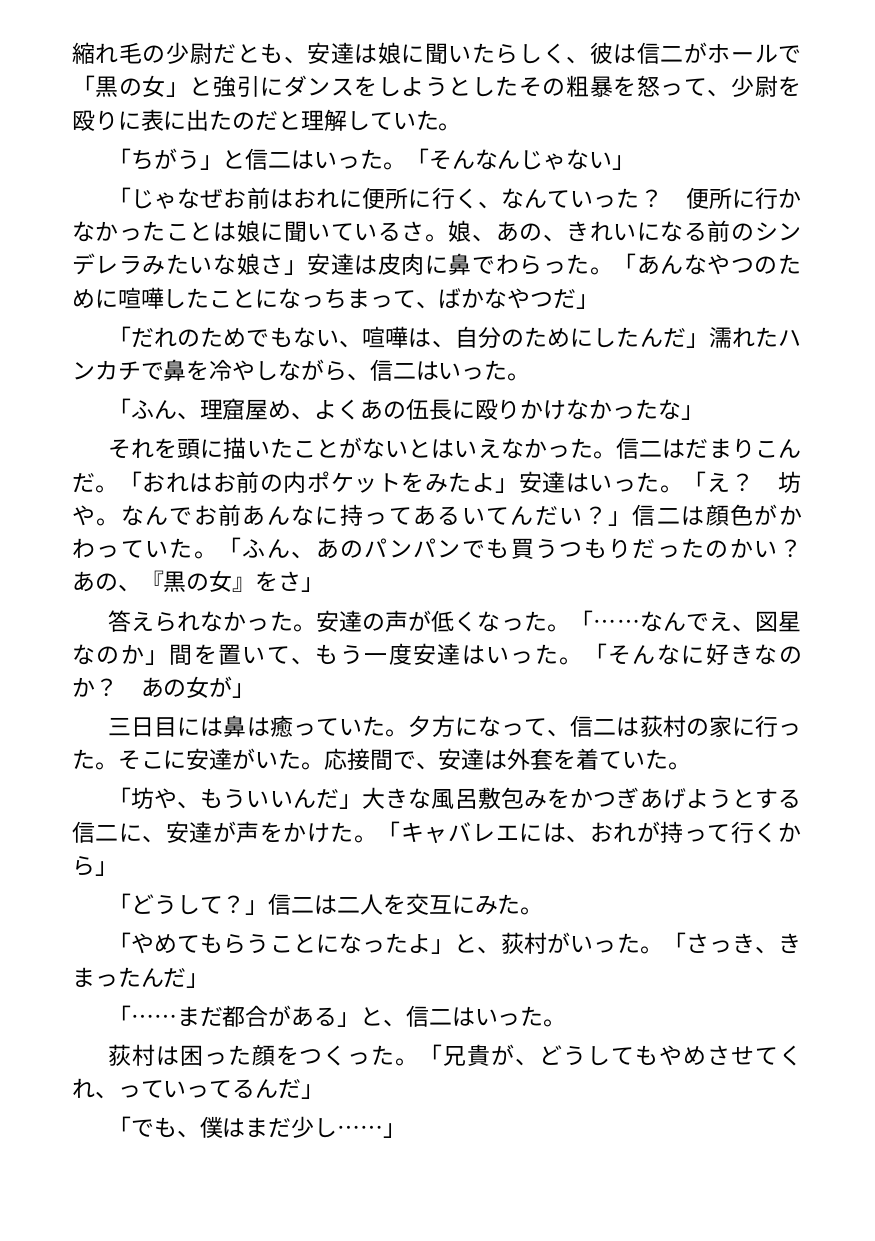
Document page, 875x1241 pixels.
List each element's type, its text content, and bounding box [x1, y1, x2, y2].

text 「……まだ都合がある」と、信二はいった。 [72, 998, 802, 1032]
text 三日目には鼻は癒っていた。夕方になって、信二は荻村の家に行った。そこに安達がいた。応接間で、安達は外套を着ていた。 [72, 709, 802, 775]
text 「じゃなぜお前はおれに便所に行く、なんていった？ 便所に行かなかったことは娘に聞いているさ。娘、あの、きれいになる前のシンデレラみたいな娘さ」安達は皮肉に鼻でわらった。「あんなやつのために喧嘩したことになっちまって、ばかなやつだ」 [72, 181, 802, 314]
text 「ふん、理窟屋め、よくあの伍長に殴りかけなかったな」 [72, 392, 802, 425]
text 「どうして？」信二は二人を交互にみた。 [72, 887, 802, 920]
text 「だれのためでもない、喧嘩は、自分のためにしたんだ」濡れたハンカチで鼻を冷やしながら、信二はいった。 [72, 320, 802, 386]
text 答えられなかった。安達の声が低くなった。「……なんでえ、図星なのか」間を置いて、もう一度安達はいった。「そんなに好きなのか？ あの女が」 [72, 603, 802, 703]
text 「やめてもらうことになったよ」と、荻村がいった。「さっき、きまったんだ」 [72, 926, 802, 993]
text 「でも、僕はまだ少し……」 [72, 1110, 802, 1143]
text それを頭に描いたことがないとはいえなかった。信二はだまりこんだ。「おれはお前の内ポケットをみたよ」安達はいった。「え？ 坊や。なんでお前あんなに持ってあるいてんだい？」信二は顔色がかわっていた。「ふん、あのパンパンでも買うつもりだったのかい？ あの、『黒の女』をさ」 [72, 431, 802, 597]
text 縮れ毛の少尉だとも、安達は娘に聞いたらしく、彼は信二がホールで「黒の女」と強引にダンスをしようとしたその粗暴を怒って、少尉を殴りに表に出たのだと理解していた。 [72, 36, 802, 136]
text 荻村は困った顔をつくった。「兄貴が、どうしてもやめさせてくれ、っていってるんだ」 [72, 1038, 802, 1104]
text 「ちがう」と信二はいった。「そんなんじゃない」 [72, 142, 802, 175]
text 「坊や、もういいんだ」大きな風呂敷包みをかつぎあげようとする信二に、安達が声をかけた。「キャバレエには、おれが持って行くから」 [72, 781, 802, 881]
